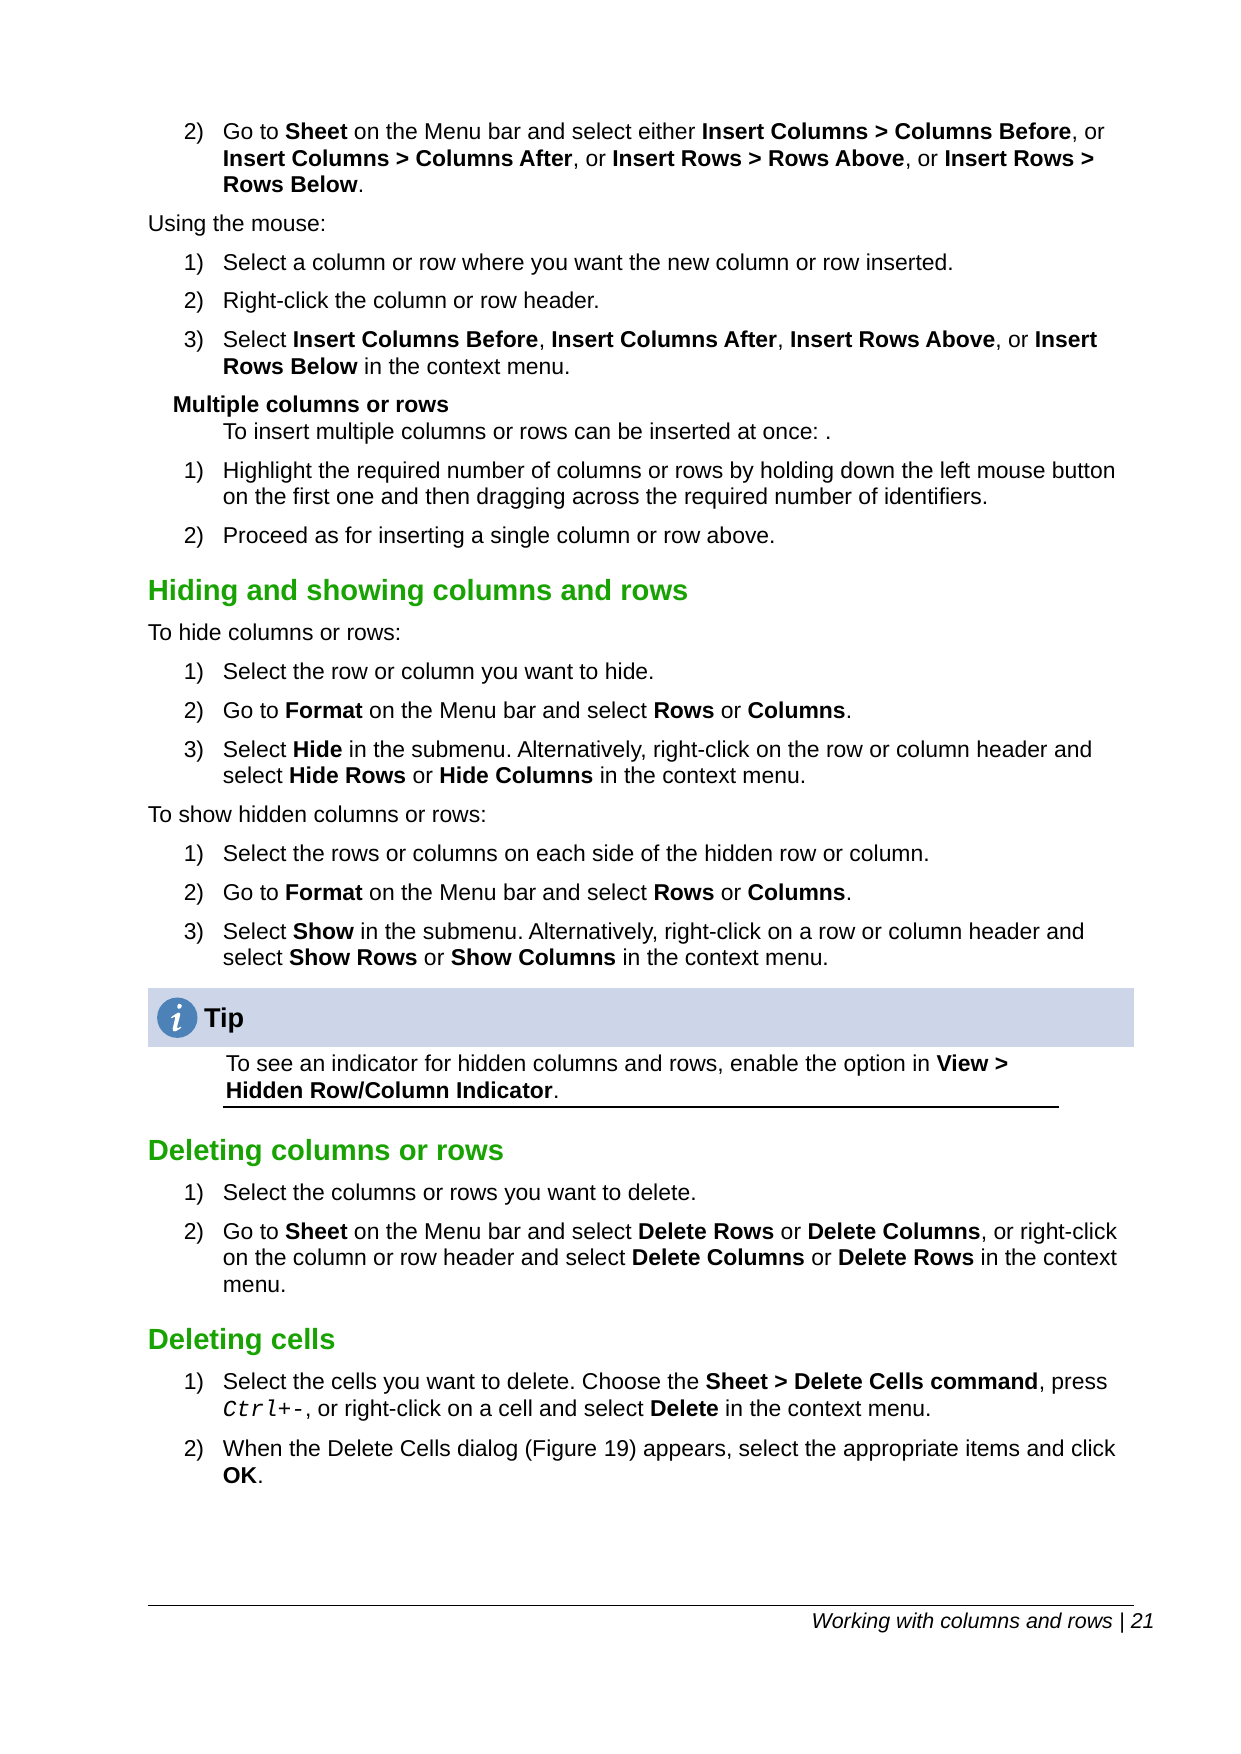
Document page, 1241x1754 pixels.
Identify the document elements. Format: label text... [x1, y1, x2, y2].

list Highlight the required number of columns or rows by holding down the left mouse button on the first one and then dragging across the required number of identifiers. [204, 457, 1134, 509]
list Select Show in the submenu. Alternatively, right-click on a row or column header and select Show Rows or Show Columns in the context menu. [204, 918, 1134, 970]
text To see an indicator for hidden columns and rows, enable the option in View > Hidden Row/Column Indicator. [223, 1047, 1059, 1106]
list Go to Sheet on the Menu bar and select Delete Rows or Delete Columns, or right-click on the column or row header and select Delete Columns or Delete Rows in the context menu. [204, 1218, 1134, 1297]
text To hide columns or rows: [148, 619, 1134, 646]
subtitle Deleting columns or rows [148, 1133, 1134, 1167]
list Select the columns or rows you want to delete. [204, 1179, 1134, 1206]
list Using the mouse: [148, 210, 1134, 236]
text To insert multiple columns or rows can be inserted at once: . [223, 418, 1134, 444]
list Select Hide in the submenu. Alternatively, right-click on the row or column header and select Hide Rows or Hide Columns in the context menu. [204, 736, 1134, 788]
list Right-click the column or row header. [204, 287, 1134, 314]
list Go to Format on the Menu bar and select Rows or Columns. [204, 879, 1134, 905]
text Multiple columns or rows [173, 391, 1134, 418]
list Go to Format on the Menu bar and select Rows or Columns. [204, 697, 1134, 723]
subtitle Tip [148, 988, 1134, 1047]
list Proceed as for inserting a single column or row above. [204, 522, 1134, 548]
list Go to Sheet on the Menu bar and select either Insert Columns > Columns Before, or Insert Columns > Columns After, or Insert Rows > Rows Above, or Insert Rows > Rows Below. [204, 118, 1134, 197]
list Select the cells you want to delete. Choose the Sheet > Delete Cells command, press Ctrl+-, or right-click on a cell and select Delete in the context menu. [204, 1368, 1134, 1423]
list Select the row or column you want to hide. [204, 658, 1134, 684]
subtitle Hiding and showing columns and rows [148, 573, 1134, 607]
list Select Insert Columns Before, Insert Columns After, Insert Rows Above, or Insert Rows Below in the context menu. [204, 326, 1134, 379]
list When the Delete Cells dialog (Figure 19) appears, select the appropriate items and click OK. [204, 1435, 1134, 1488]
list To show hidden columns or rows: [148, 801, 1134, 827]
subtitle Deleting cells [148, 1322, 1134, 1356]
list Select a column or row where you want the new column or row inserted. [204, 248, 1134, 275]
list Select the rows or columns on each side of the hidden row or column. [204, 840, 1134, 866]
